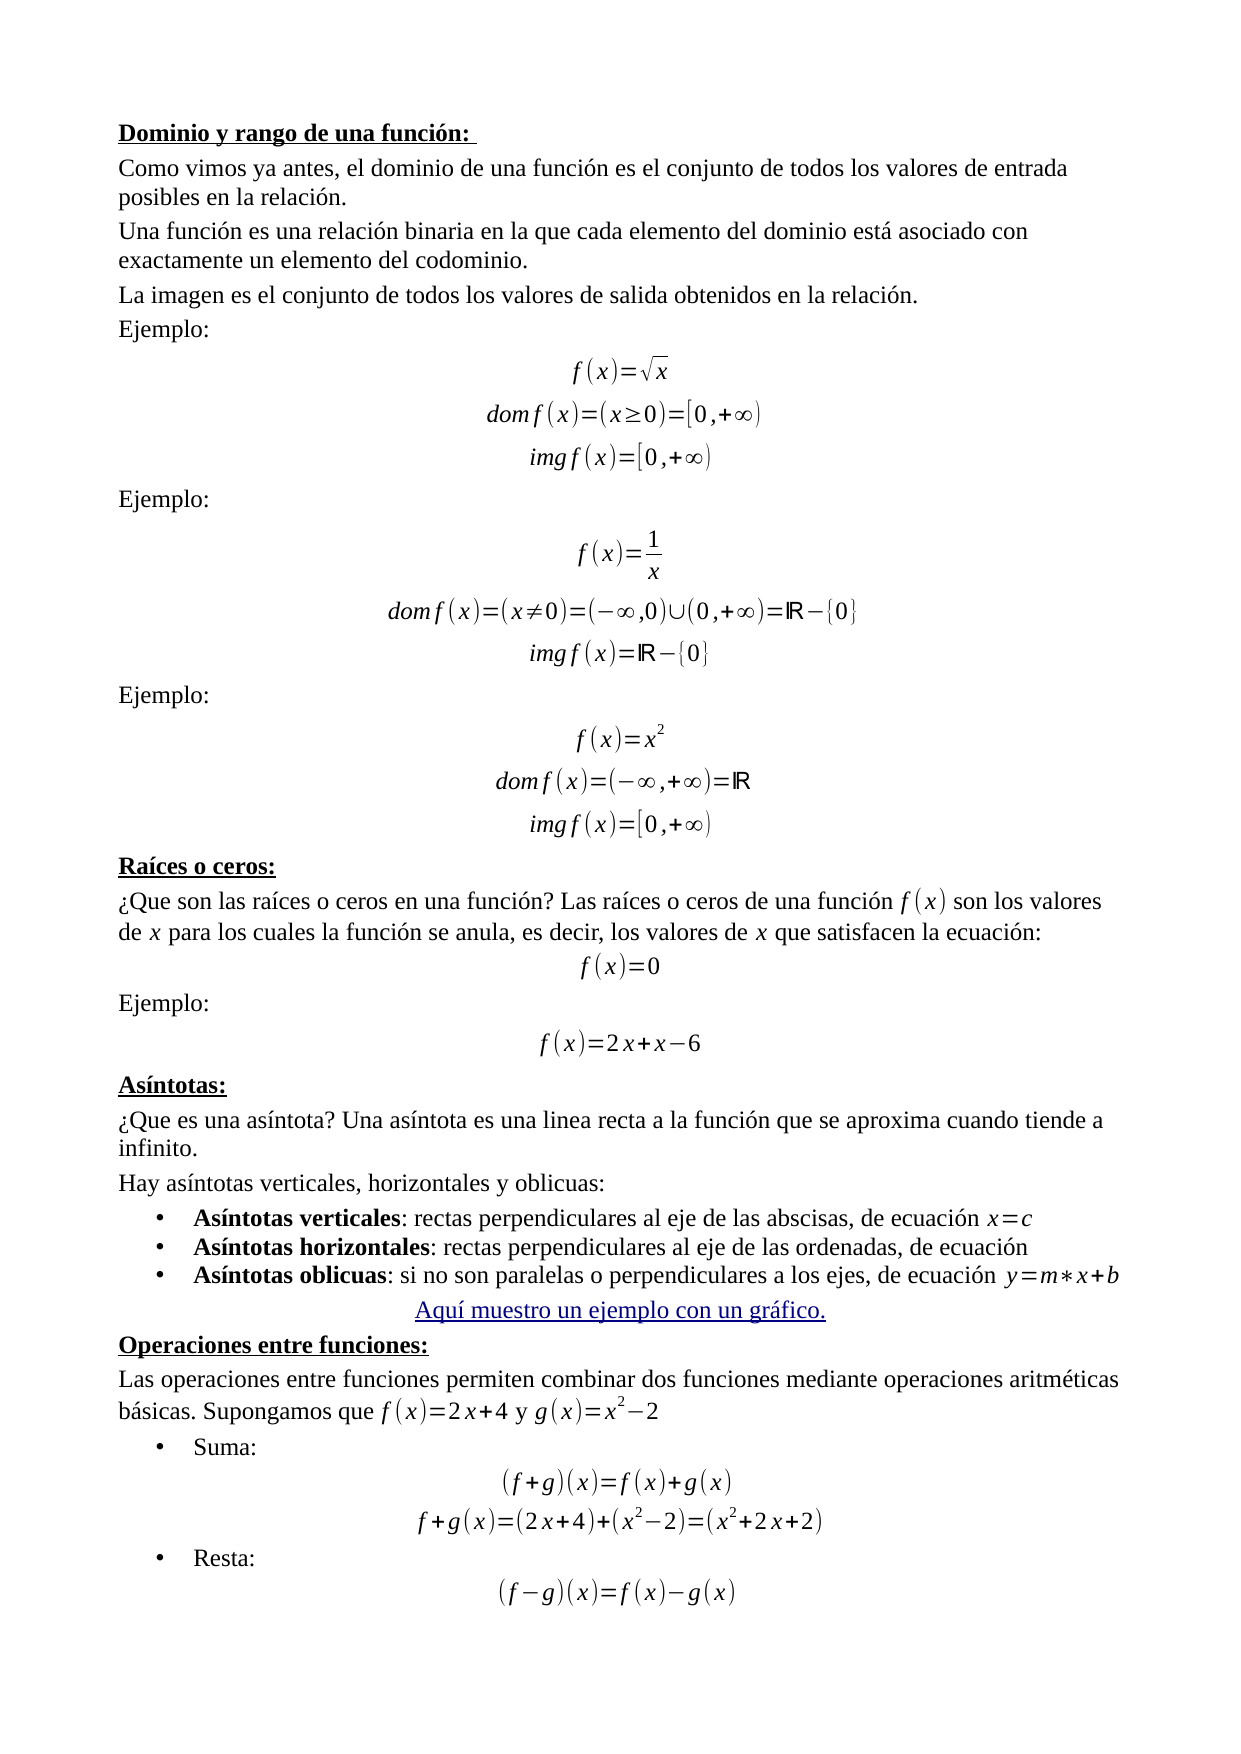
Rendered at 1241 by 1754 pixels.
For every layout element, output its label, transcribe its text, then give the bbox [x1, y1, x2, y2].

text ¿Que son las raíces o ceros en una función? Las raíces o ceros de una función son los valores de para los cuales la función se anula, es decir, los valores de que satisfacen la ecuación: [118, 886, 1122, 946]
text La imagen es el conjunto de todos los valores de salida obtenidos en la relación. [118, 280, 1122, 308]
text Ejemplo: [118, 681, 1122, 709]
list Suma: [156, 1432, 1122, 1461]
list Asíntotas verticales: rectas perpendiculares al eje de las abscisas, de ecuación [156, 1203, 1122, 1232]
list Asíntotas oblicuas: si no son paralelas o perpendiculares a los ejes, de ecuación [156, 1260, 1122, 1289]
list Resta: [156, 1543, 1122, 1572]
text ¿Que es una asíntota? Una asíntota es una linea recta a la función que se aproxima cuando tiende a infinito. [118, 1105, 1122, 1162]
text Hay asíntotas verticales, horizontales y oblicuas: [118, 1168, 1122, 1197]
text Aquí muestro un ejemplo con un gráfico. [118, 1295, 1122, 1324]
text Las operaciones entre funciones permiten combinar dos funciones mediante operaciones aritméticas básicas. Supongamos que y [118, 1364, 1122, 1426]
text Una función es una relación binaria en la que cada elemento del dominio está asociado con exactamente un elemento del codominio. [118, 216, 1122, 274]
text Como vimos ya antes, el dominio de una función es el conjunto de todos los valores de entrada posibles en la relación. [118, 153, 1122, 210]
subtitle Operaciones entre funciones: [118, 1330, 1122, 1358]
text Ejemplo: [118, 484, 1122, 513]
text Ejemplo: [118, 314, 1122, 343]
text Ejemplo: [118, 988, 1122, 1016]
subtitle Raíces o ceros: [118, 851, 1122, 880]
list Asíntotas horizontales: rectas perpendiculares al eje de las ordenadas, de ecuación [156, 1232, 1122, 1260]
subtitle Asíntotas: [118, 1070, 1122, 1099]
subtitle Dominio y rango de una función: [118, 118, 1122, 147]
